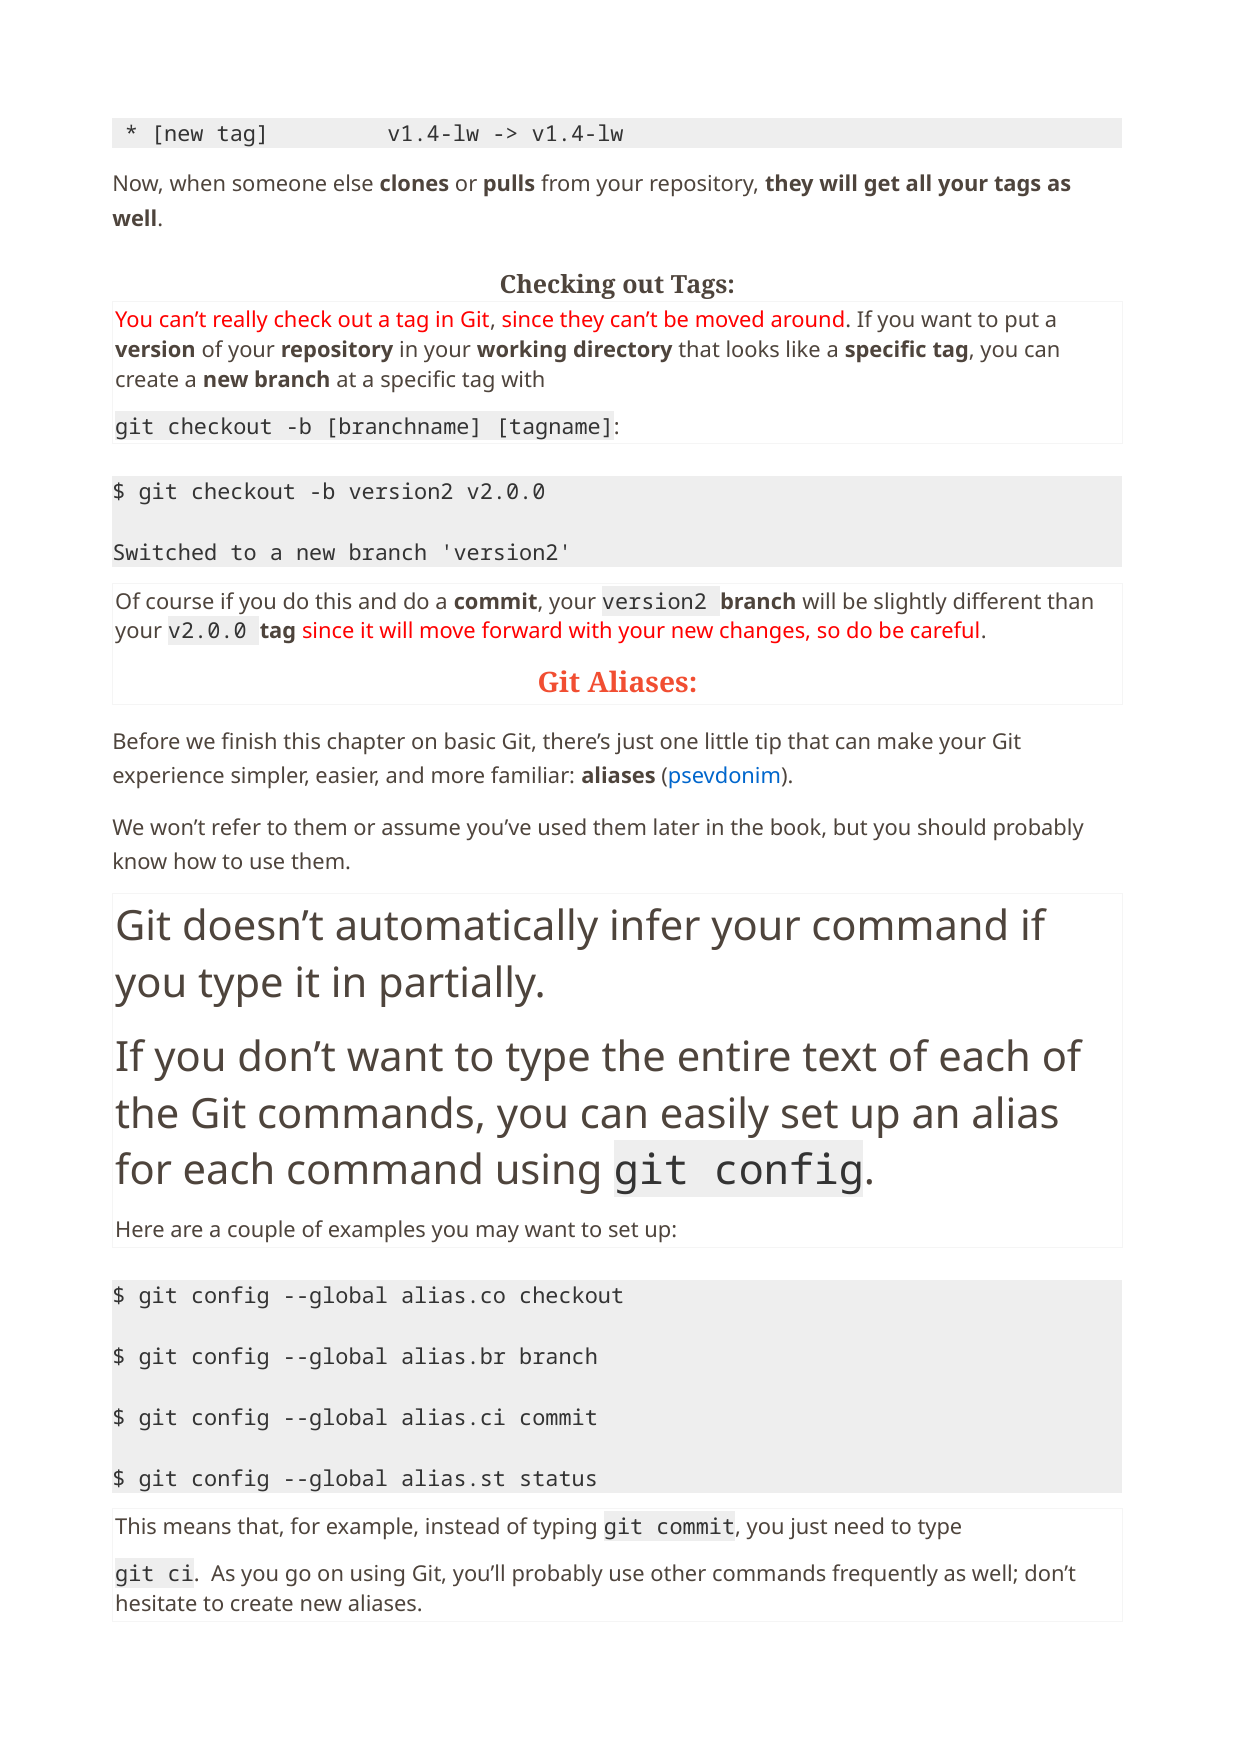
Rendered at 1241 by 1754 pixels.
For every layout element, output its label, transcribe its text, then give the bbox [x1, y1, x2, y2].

text $ git config --global alias.co checkout [112, 1280, 1122, 1309]
text We won’t refer to them or assume you’ve used them later in the book, but you should probably know how to use them. [112, 807, 1122, 876]
text Here are a couple of examples you may want to set up: [113, 1211, 1122, 1247]
text You can’t really check out a tag in Git, since they can’t be moved around. If you want to put a version of your repository in your working directory that looks like a specific tag, you can create a new branch at a specific tag with [113, 302, 1122, 393]
text $ git config --global alias.br branch [112, 1341, 1122, 1371]
subtitle Git Aliases: [113, 659, 1122, 704]
text Of course if you do this and do a commit, your version2 branch will be slightly different than your v2.0.0 tag since it will move forward with your new changes, so do be careful. [113, 584, 1122, 645]
text Now, when someone else clones or pulls from your repository, they will get all your tags as well. [112, 163, 1122, 232]
text $ git config --global alias.st status [112, 1463, 1122, 1493]
text git checkout -b [branchname] [tagname]: [113, 408, 1122, 443]
text Before we finish this chapter on basic Git, there’s just one little tip that can make your Git experience simpler, easier, and more familiar: aliases (psevdonim). [112, 721, 1122, 790]
subtitle Checking out Tags: [112, 249, 1122, 301]
text Switched to a new branch 'version2' [112, 537, 1122, 567]
text This means that, for example, instead of typing git commit, you just need to type [113, 1509, 1122, 1541]
text $ git checkout -b version2 v2.0.0 [112, 476, 1122, 506]
text $ git config --global alias.ci commit [112, 1402, 1122, 1432]
text If you don’t want to type the entire text of each of the Git commands, you can easily set up an alias for each command using git config. [113, 1024, 1122, 1197]
text git ci. As you go on using Git, you’ll probably use other commands frequently as well; don’t hesitate to create new aliases. [113, 1555, 1122, 1621]
text * [new tag] v1.4-lw -> v1.4-lw [112, 118, 1122, 148]
text Git doesn’t automatically infer your command if you type it in partially. [113, 894, 1122, 1009]
